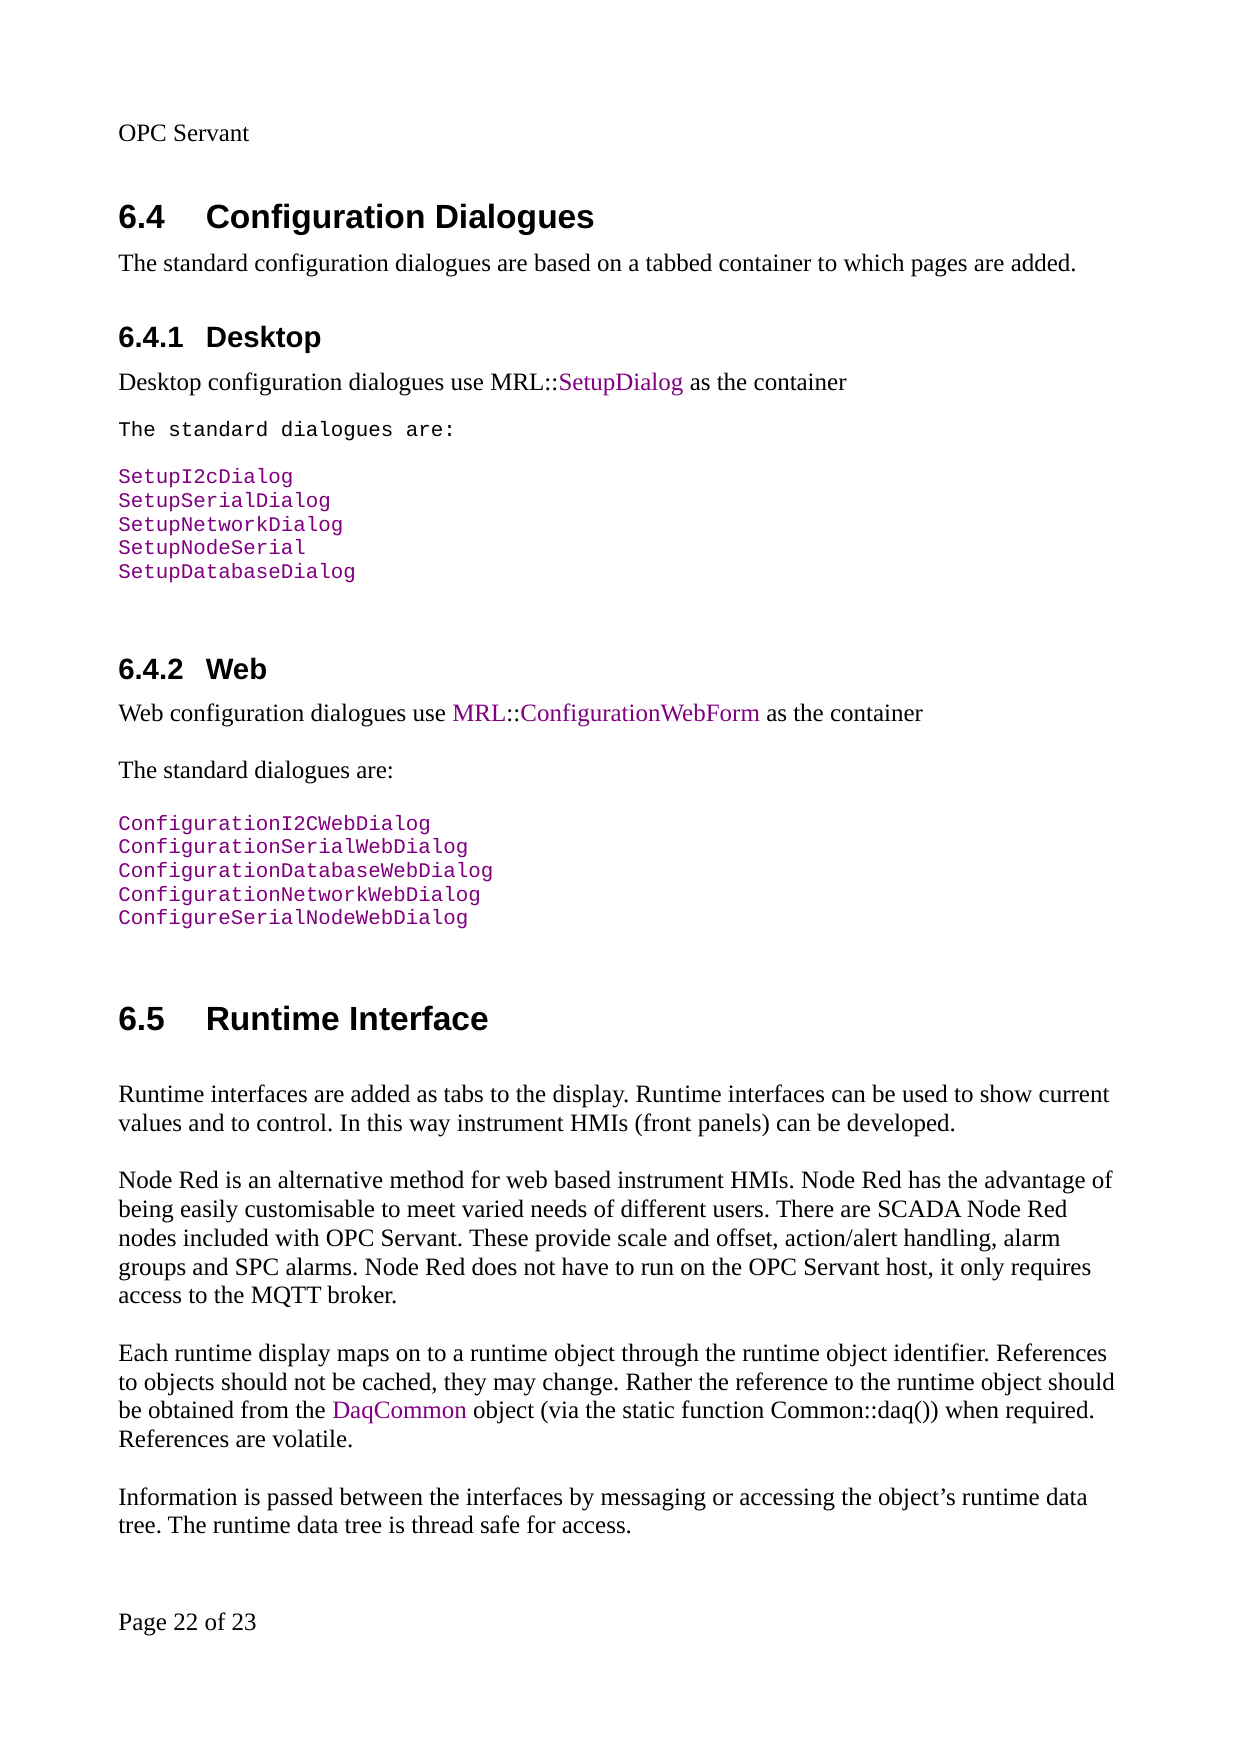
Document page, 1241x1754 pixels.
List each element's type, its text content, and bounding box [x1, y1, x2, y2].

text Desktop configuration dialogues use MRL::SetupDialog as the container [118, 367, 1122, 395]
text SetupNetworkDialog [118, 514, 1122, 537]
text SetupI2cDialog [118, 466, 1122, 490]
text Information is passed between the interfaces by messaging or accessing the object’s runtime data tree. The runtime data tree is thread safe for access. [118, 1482, 1122, 1539]
text Runtime interfaces are added as tabs to the display. Runtime interfaces can be used to show current values and to control. In this way instrument HMIs (front panels) can be developed. [118, 1079, 1122, 1137]
text ConfigureSerialNodeWebDialog [118, 907, 1122, 931]
subtitle Desktop [118, 320, 1122, 354]
text ConfigurationI2CWebDialog [118, 813, 1122, 836]
text SetupNodeSerial [118, 537, 1122, 561]
text Web configuration dialogues use MRL::ConfigurationWebForm as the container [118, 698, 1122, 727]
text SetupDatabaseDialog [118, 561, 1122, 584]
text ConfigurationDatabaseWebDialog [118, 860, 1122, 884]
text ConfigurationNetworkWebDialog [118, 884, 1122, 907]
text The standard dialogues are: [118, 755, 1122, 784]
subtitle Runtime Interface [118, 999, 1122, 1038]
text SetupSerialDialog [118, 490, 1122, 514]
text Node Red is an alternative method for web based instrument HMIs. Node Red has the advantage of being easily customisable to meet varied needs of different users. There are SCADA Node Red nodes included with OPC Servant. These provide scale and offset, action/alert handling, alarm groups and SPC alarms. Node Red does not have to run on the OPC Servant host, it only requires access to the MQTT broker. [118, 1165, 1122, 1309]
text Each runtime display maps on to a runtime object through the runtime object identifier. References to objects should not be cached, they may change. Rather the reference to the runtime object should be obtained from the DaqCommon object (via the static function Common::daq()) when required. References are volatile. [118, 1338, 1122, 1453]
subtitle Configuration Dialogues [118, 197, 1122, 236]
text The standard dialogues are: [118, 419, 1122, 443]
text ConfigurationSerialWebDialog [118, 836, 1122, 860]
subtitle Web [118, 652, 1122, 685]
text The standard configuration dialogues are based on a tabbed container to which pages are added. [118, 248, 1122, 277]
